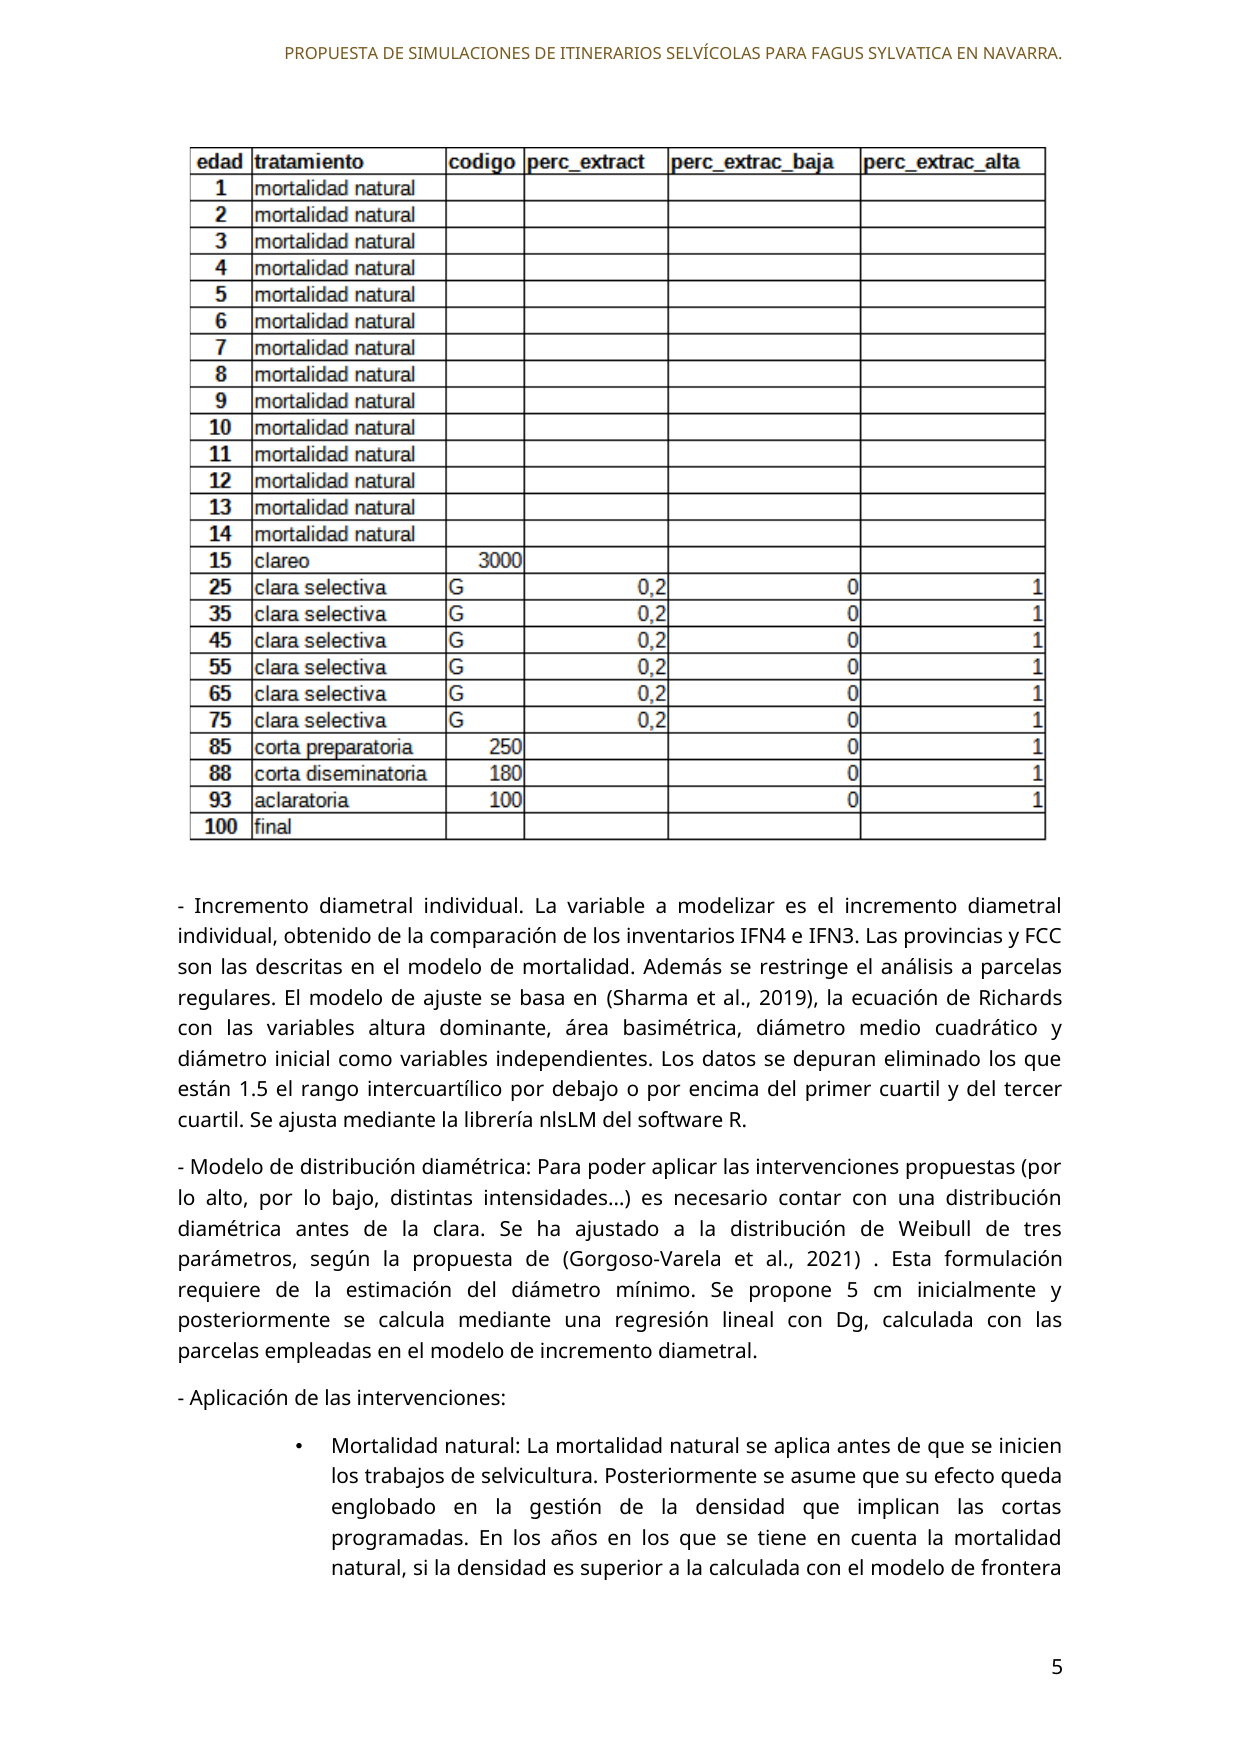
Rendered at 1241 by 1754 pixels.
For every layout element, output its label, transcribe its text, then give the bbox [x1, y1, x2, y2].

text - Incremento diametral individual. La variable a modelizar es el incremento diametral individual, obtenido de la comparación de los inventarios IFN4 e IFN3. Las provincias y FCC son las descritas en el modelo de mortalidad. Además se restringe el análisis a parcelas regulares. El modelo de ajuste se basa en (Sharma et al., 2019), la ecuación de Richards con las variables altura dominante, área basimétrica, diámetro medio cuadrático y diámetro inicial como variables independientes. Los datos se depuran eliminado los que están 1.5 el rango intercuartílico por debajo o por encima del primer cuartil y del tercer cuartil. Se ajusta mediante la librería nlsLM del software R. [177, 891, 1063, 1134]
list Mortalidad natural: La mortalidad natural se aplica antes de que se inicien los trabajos de selvicultura. Posteriormente se asume que su efecto queda englobado en la gestión de la densidad que implican las cortas programadas. En los años en los que se tiene en cuenta la mortalidad natural, si la densidad es superior a la calculada con el modelo de frontera [295, 1431, 1063, 1582]
picture [189, 147, 1051, 842]
text - Aplicación de las intervenciones: [177, 1383, 1063, 1412]
text - Modelo de distribución diamétrica: Para poder aplicar las intervenciones propuestas (por lo alto, por lo bajo, distintas intensidades…) es necesario contar con una distribución diamétrica antes de la clara. Se ha ajustado a la distribución de Weibull de tres parámetros, según la propuesta de (Gorgoso-Varela et al., 2021) . Esta formulación requiere de la estimación del diámetro mínimo. Se propone 5 cm inicialmente y posteriormente se calcula mediante una regresión lineal con Dg, calculada con las parcelas empleadas en el modelo de incremento diametral. [177, 1152, 1063, 1365]
